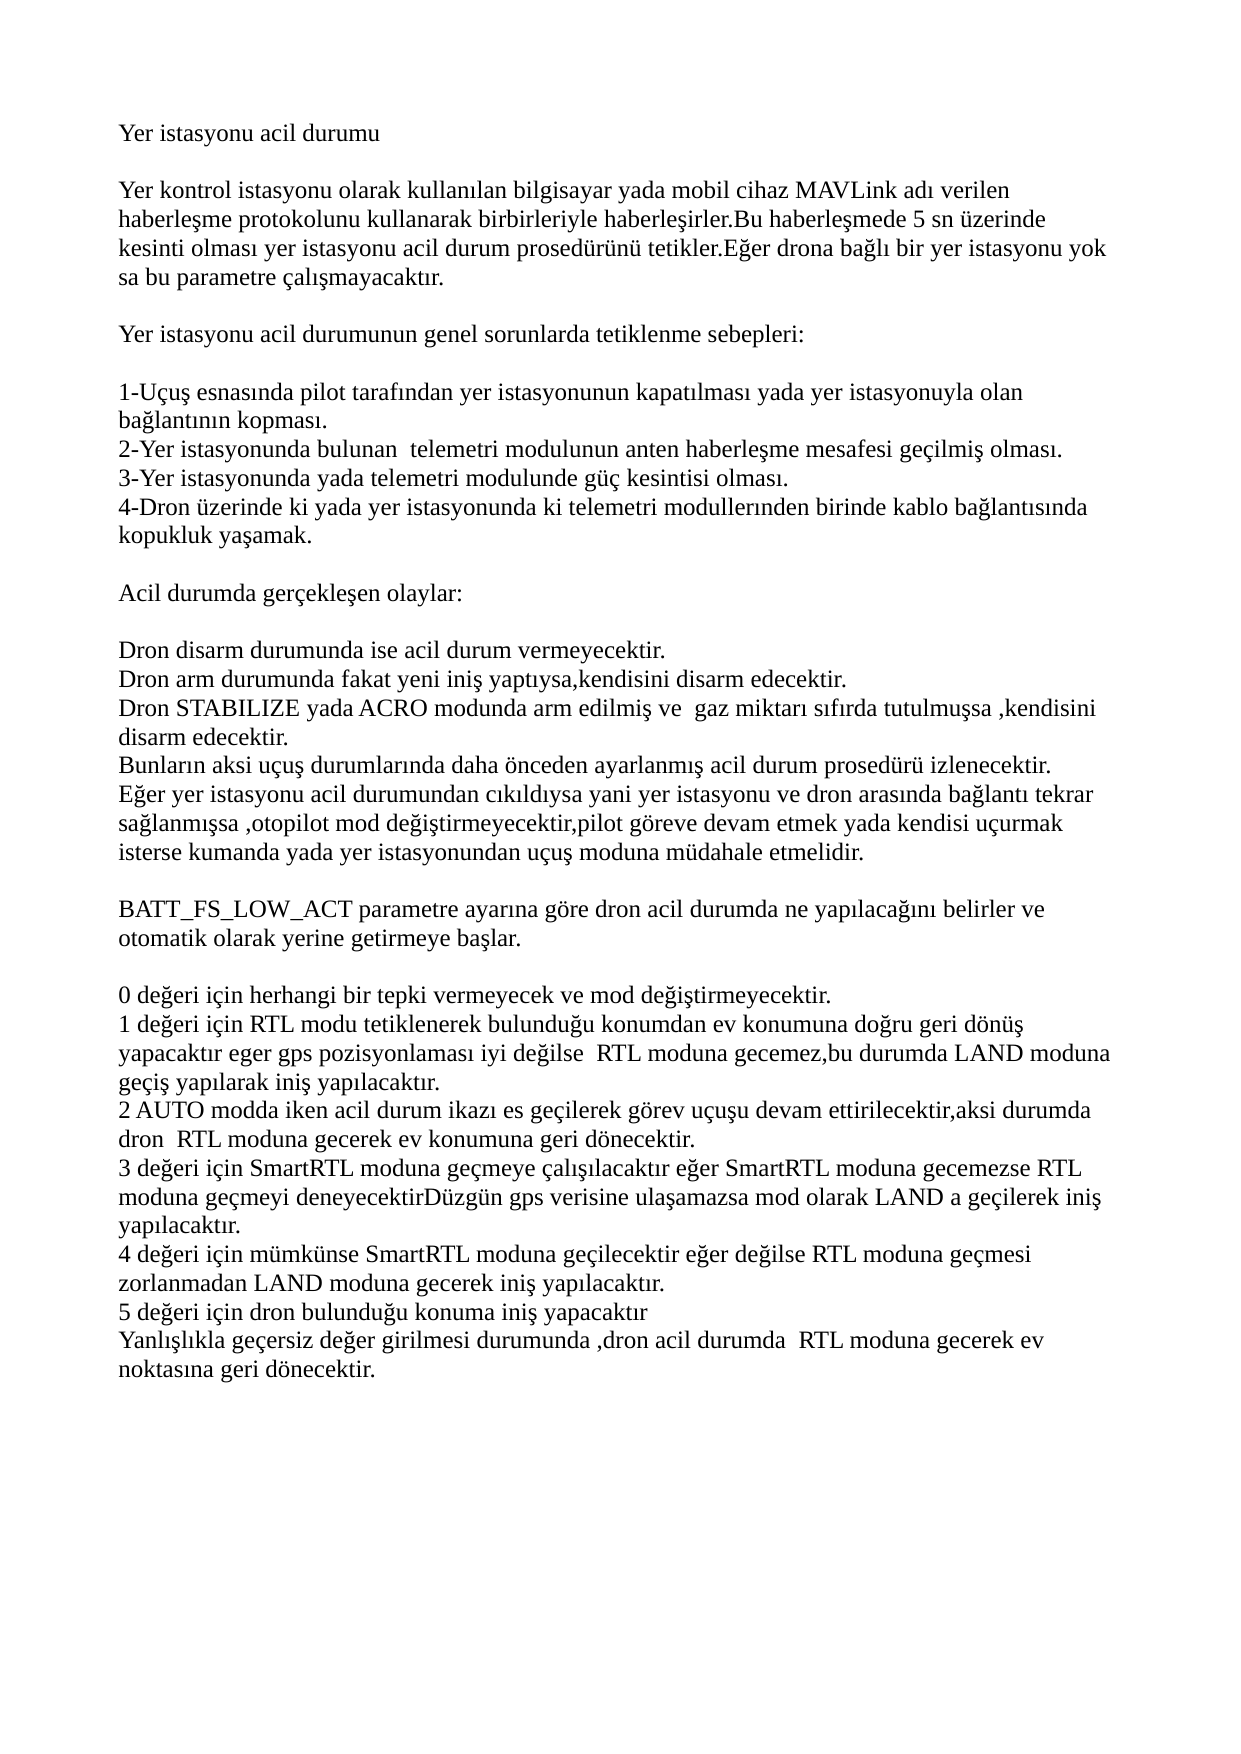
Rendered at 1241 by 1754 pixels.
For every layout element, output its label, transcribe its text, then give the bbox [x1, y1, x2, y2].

text Yanlışlıkla geçersiz değer girilmesi durumunda ,dron acil durumda RTL moduna gecerek ev noktasına geri dönecektir. [118, 1326, 1122, 1383]
text 2 AUTO modda iken acil durum ikazı es geçilerek görev uçuşu devam ettirilecektir,aksi durumda dron RTL moduna gecerek ev konumuna geri dönecektir. [118, 1096, 1122, 1153]
text Yer istasyonu acil durumu [118, 118, 1122, 147]
text BATT_FS_LOW_ACT parametre ayarına göre dron acil durumda ne yapılacağını belirler ve otomatik olarak yerine getirmeye başlar. [118, 894, 1122, 952]
text Acil durumda gerçekleşen olaylar: [118, 578, 1122, 607]
text 4-Dron üzerinde ki yada yer istasyonunda ki telemetri modullerınden birinde kablo bağlantısında kopukluk yaşamak. [118, 492, 1122, 549]
text 0 değeri için herhangi bir tepki vermeyecek ve mod değiştirmeyecektir. [118, 981, 1122, 1009]
text Yer istasyonu acil durumunun genel sorunlarda tetiklenme sebepleri: [118, 319, 1122, 348]
text 5 değeri için dron bulunduğu konuma iniş yapacaktır [118, 1297, 1122, 1326]
text Yer kontrol istasyonu olarak kullanılan bilgisayar yada mobil cihaz MAVLink adı verilen haberleşme protokolunu kullanarak birbirleriyle haberleşirler.Bu haberleşmede 5 sn üzerinde kesinti olması yer istasyonu acil durum prosedürünü tetikler.Eğer drona bağlı bir yer istasyonu yok sa bu parametre çalışmayacaktır. [118, 176, 1122, 291]
text 1-Uçuş esnasında pilot tarafından yer istasyonunun kapatılması yada yer istasyonuyla olan bağlantının kopması. [118, 377, 1122, 434]
text Dron disarm durumunda ise acil durum vermeyecektir. [118, 636, 1122, 664]
text Dron STABILIZE yada ACRO modunda arm edilmiş ve gaz miktarı sıfırda tutulmuşsa ,kendisini disarm edecektir. [118, 693, 1122, 751]
text 2-Yer istasyonunda bulunan telemetri modulunun anten haberleşme mesafesi geçilmiş olması. [118, 434, 1122, 463]
text Eğer yer istasyonu acil durumundan cıkıldıysa yani yer istasyonu ve dron arasında bağlantı tekrar sağlanmışsa ,otopilot mod değiştirmeyecektir,pilot göreve devam etmek yada kendisi uçurmak isterse kumanda yada yer istasyonundan uçuş moduna müdahale etmelidir. [118, 779, 1122, 866]
text 4 değeri için mümkünse SmartRTL moduna geçilecektir eğer değilse RTL moduna geçmesi zorlanmadan LAND moduna gecerek iniş yapılacaktır. [118, 1239, 1122, 1297]
text 3 değeri için SmartRTL moduna geçmeye çalışılacaktır eğer SmartRTL moduna gecemezse RTL moduna geçmeyi deneyecektirDüzgün gps verisine ulaşamazsa mod olarak LAND a geçilerek iniş yapılacaktır. [118, 1153, 1122, 1239]
text Dron arm durumunda fakat yeni iniş yaptıysa,kendisini disarm edecektir. [118, 664, 1122, 693]
text Bunların aksi uçuş durumlarında daha önceden ayarlanmış acil durum prosedürü izlenecektir. [118, 751, 1122, 779]
text 1 değeri için RTL modu tetiklenerek bulunduğu konumdan ev konumuna doğru geri dönüş yapacaktır eger gps pozisyonlaması iyi değilse RTL moduna gecemez,bu durumda LAND moduna geçiş yapılarak iniş yapılacaktır. [118, 1009, 1122, 1096]
text 3-Yer istasyonunda yada telemetri modulunde güç kesintisi olması. [118, 463, 1122, 492]
